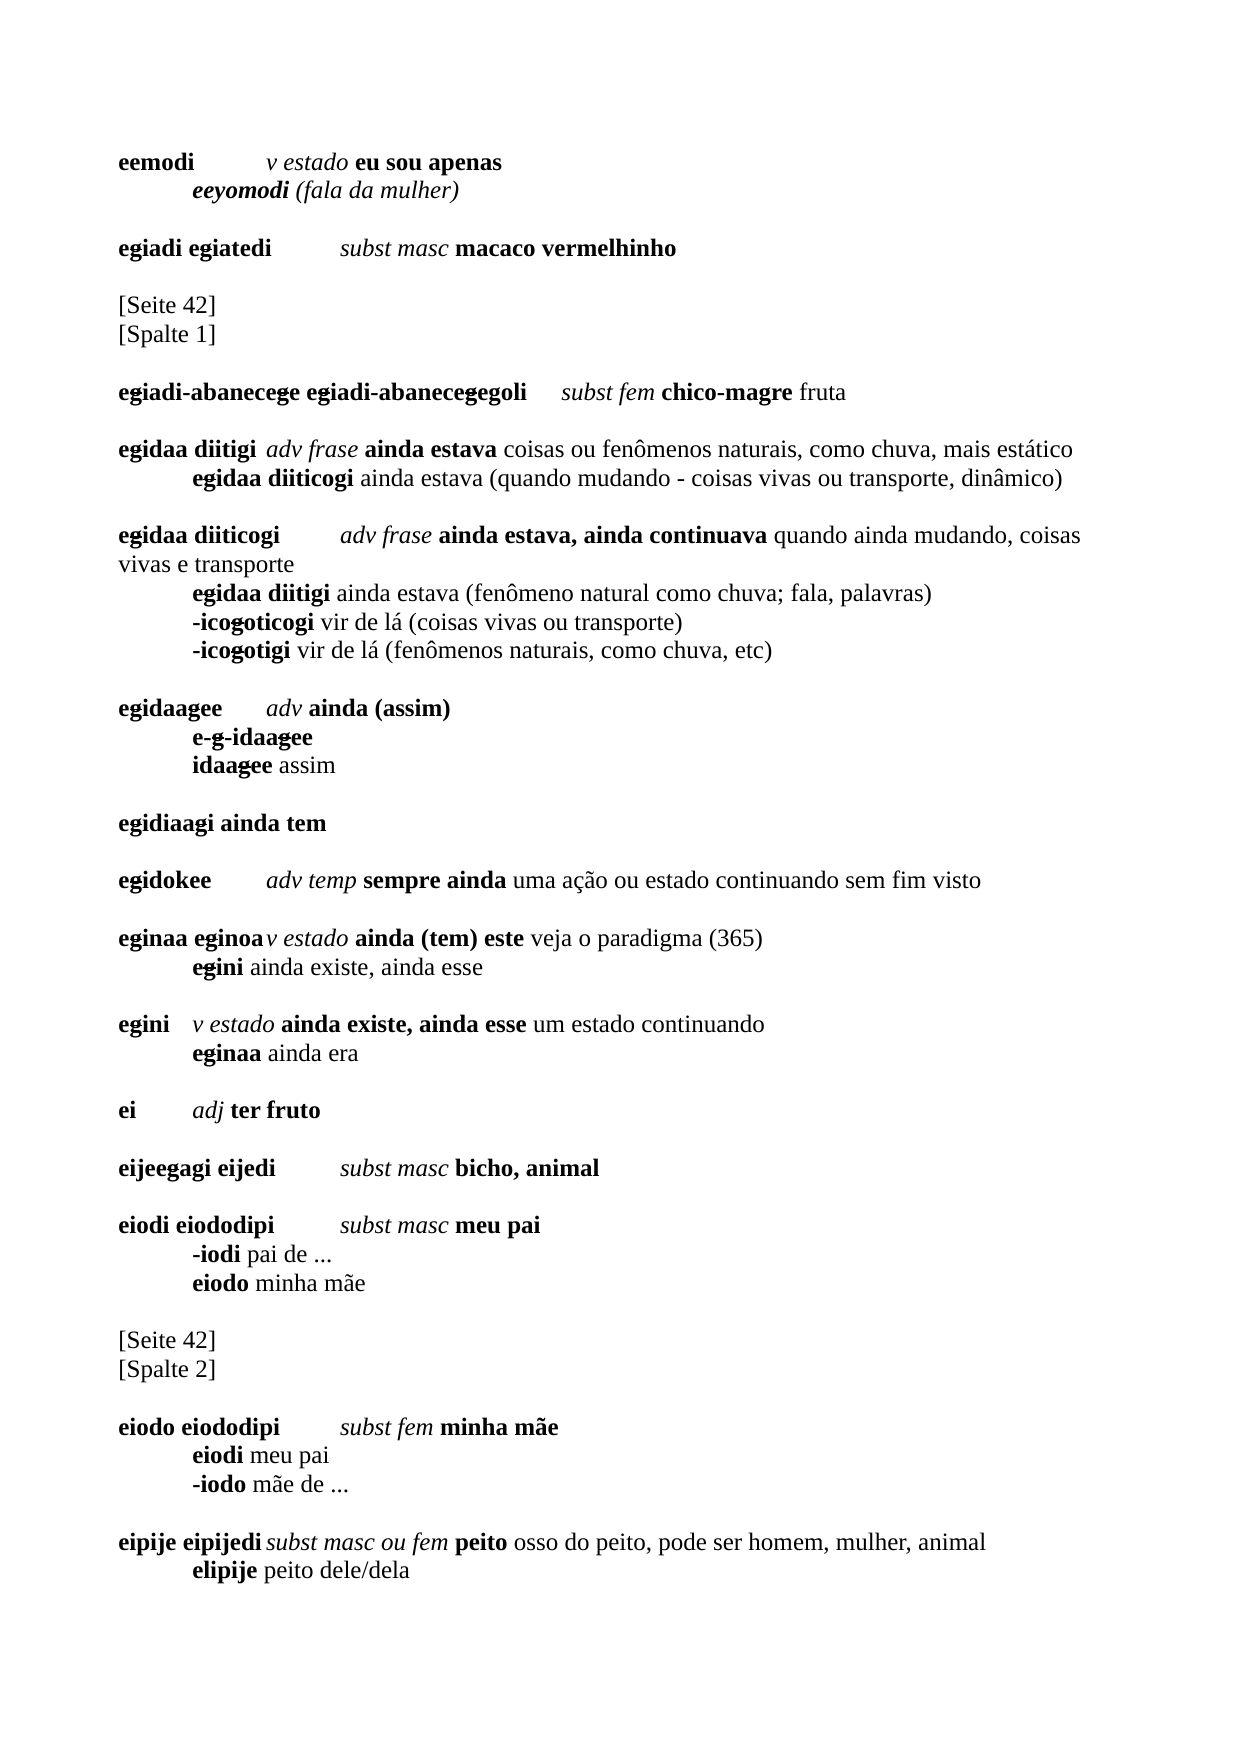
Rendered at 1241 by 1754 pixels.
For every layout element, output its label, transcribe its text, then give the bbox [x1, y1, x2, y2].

text [Seite 42] [118, 291, 1122, 319]
text eiodo minha mãe [118, 1268, 1122, 1297]
text egiadi egiatedi subst masc macaco vermelhinho [118, 233, 1122, 262]
text eiodi meu pai [118, 1441, 1122, 1469]
text egidaa diitigi adv frase ainda estava coisas ou fenômenos naturais, como chuva, mais estático [118, 434, 1122, 463]
text -icogotigi vir de lá (fenômenos naturais, como chuva, etc) [118, 636, 1122, 664]
text egidiaagi ainda tem [118, 808, 1122, 837]
text egidaa diiticogi adv frase ainda estava, ainda continuava quando ainda mudando, coisas vivas e transporte [118, 521, 1122, 578]
text idaagee assim [118, 751, 1122, 779]
text egidaagee adv ainda (assim) [118, 693, 1122, 722]
text eeyomodi (fala da mulher) [118, 176, 1122, 204]
text -icogoticogi vir de lá (coisas vivas ou transporte) [118, 607, 1122, 636]
text egidaa diitigi ainda estava (fenômeno natural como chuva; fala, palavras) [118, 578, 1122, 607]
text eemodi v estado eu sou apenas [118, 147, 1122, 176]
text eginaa eginoa v estado ainda (tem) este veja o paradigma (365) [118, 923, 1122, 952]
text egidokee adv temp sempre ainda uma ação ou estado continuando sem fim visto [118, 866, 1122, 894]
text egidaa diiticogi ainda estava (quando mudando - coisas vivas ou transporte, dinâmico) [118, 463, 1122, 492]
text [Spalte 2] [118, 1354, 1122, 1383]
text elipije peito dele/dela [118, 1556, 1122, 1584]
text eiodi eiododipi subst masc meu pai [118, 1211, 1122, 1239]
text egini v estado ainda existe, ainda esse um estado continuando [118, 1009, 1122, 1038]
text eiodo eiododipi subst fem minha mãe [118, 1412, 1122, 1441]
text e-g-idaagee [118, 722, 1122, 751]
text -iodo mãe de ... [118, 1469, 1122, 1498]
text eijeegagi eijedi subst masc bicho, animal [118, 1153, 1122, 1182]
text egiadi-abanecege egiadi-abanecegegoli subst fem chico-magre fruta [118, 377, 1122, 406]
text egini ainda existe, ainda esse [118, 952, 1122, 981]
text -iodi pai de ... [118, 1239, 1122, 1268]
text eipije eipijedi subst masc ou fem peito osso do peito, pode ser homem, mulher, animal [118, 1527, 1122, 1556]
text eginaa ainda era [118, 1038, 1122, 1067]
text [Seite 42] [118, 1326, 1122, 1354]
text ei adj ter fruto [118, 1096, 1122, 1124]
text [Spalte 1] [118, 319, 1122, 348]
